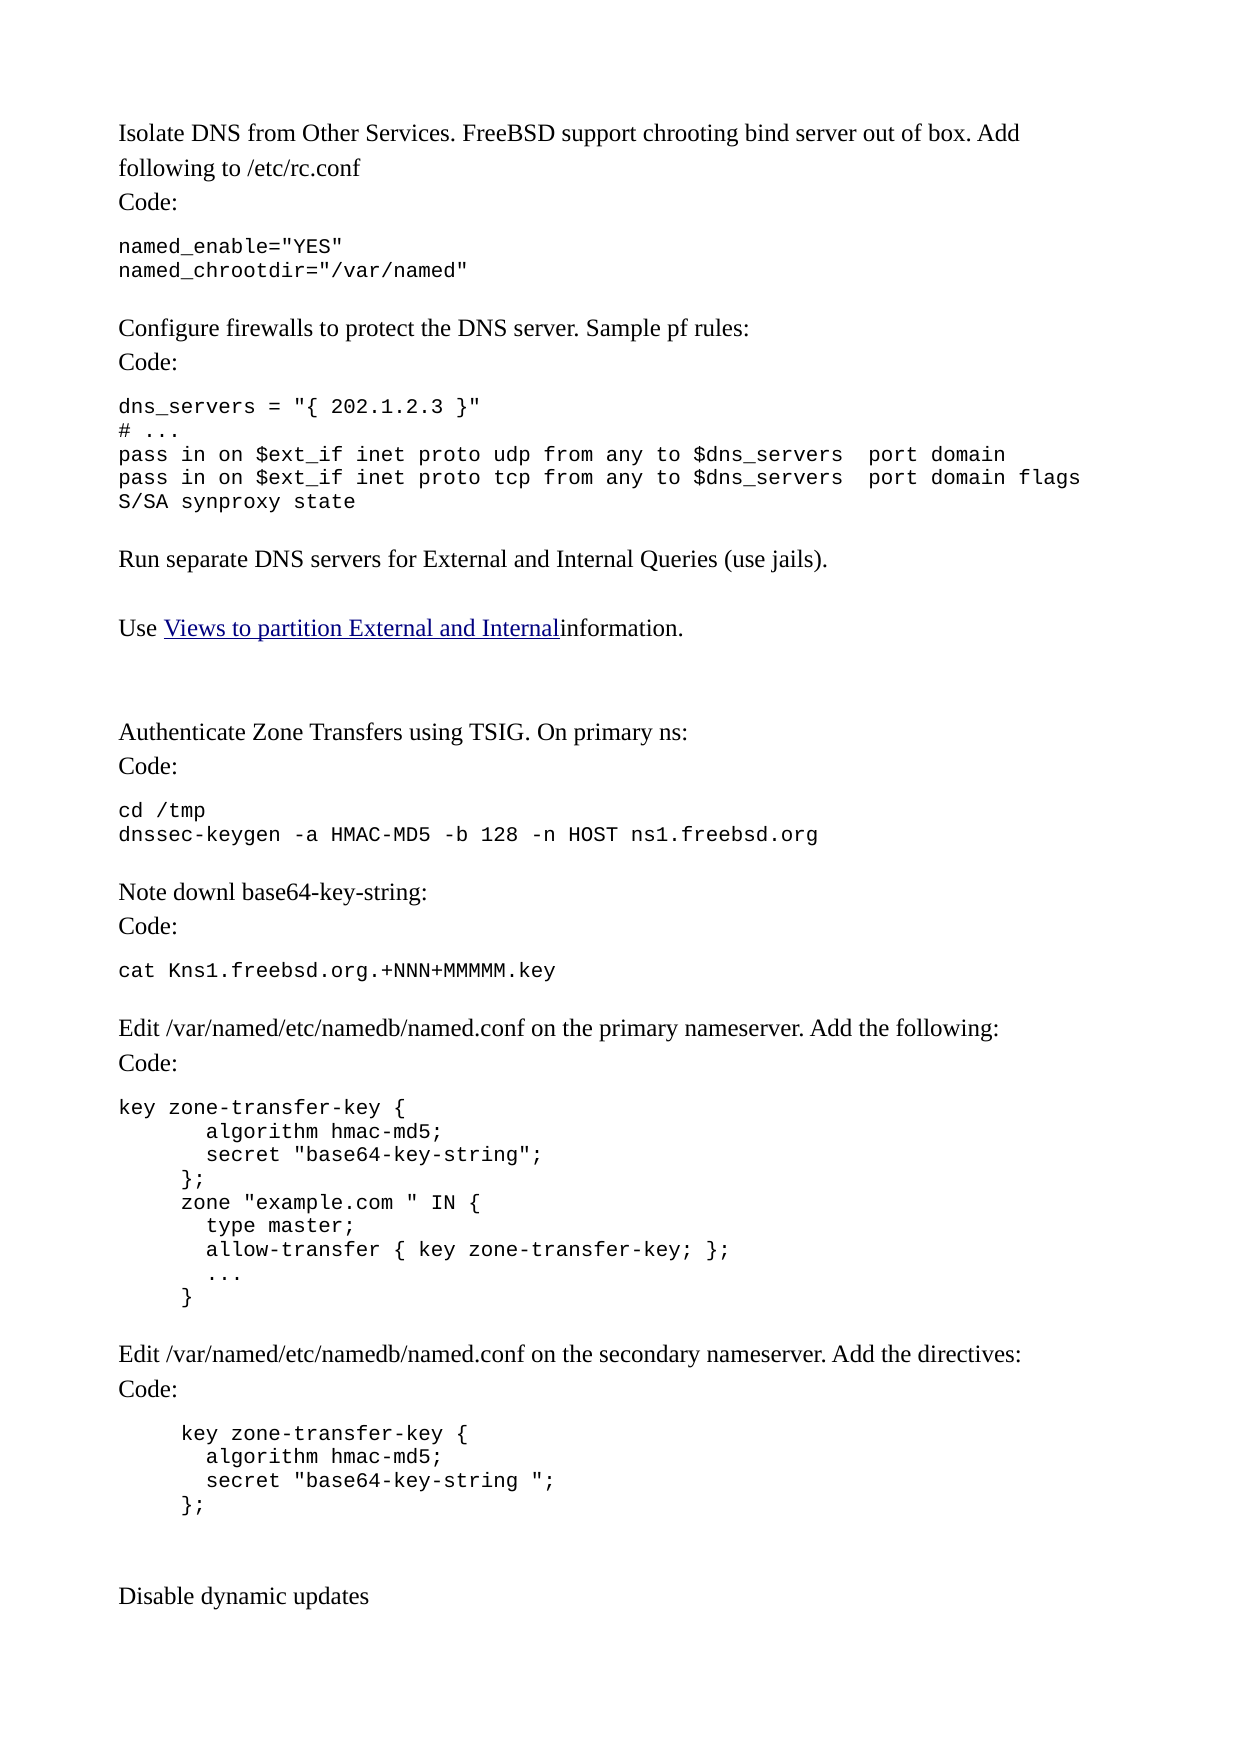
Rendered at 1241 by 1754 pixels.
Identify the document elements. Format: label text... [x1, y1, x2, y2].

text Edit /var/named/etc/namedb/named.conf on the secondary nameserver. Add the directives: [118, 1339, 1122, 1368]
text pass in on $ext_if inet proto tcp from any to $dns_servers port domain flags S/SA synproxy state [118, 467, 1122, 515]
text dns_servers = "{ 202.1.2.3 }" [118, 396, 1122, 420]
text # ... [118, 420, 1122, 444]
text named_chrootdir="/var/named" [118, 260, 1122, 283]
text algorithm hmac-md5; [118, 1121, 1122, 1144]
text Disable dynamic updates [118, 1547, 1122, 1610]
text named_enable="YES" [118, 236, 1122, 260]
text ... [118, 1263, 1122, 1286]
text key zone-transfer-key { [118, 1423, 1122, 1447]
text Code: [118, 911, 1122, 940]
text Isolate DNS from Other Services. FreeBSD support chrooting bind server out of box. Add following to /etc/rc.conf [118, 118, 1122, 181]
text allow-transfer { key zone-transfer-key; }; [118, 1239, 1122, 1263]
text zone "example.com " IN { [118, 1192, 1122, 1215]
text Code: [118, 347, 1122, 376]
text secret "base64-key-string"; [118, 1144, 1122, 1168]
text cat Kns1.freebsd.org.+NNN+MMMMM.key [118, 960, 1122, 984]
text dnssec-keygen -a HMAC-MD5 -b 128 -n HOST ns1.freebsd.org [118, 824, 1122, 847]
text } [118, 1286, 1122, 1310]
text Code: [118, 187, 1122, 216]
text cd /tmp [118, 800, 1122, 824]
text type master; [118, 1215, 1122, 1239]
text Code: [118, 1048, 1122, 1077]
text Code: [118, 1374, 1122, 1403]
text Code: [118, 751, 1122, 780]
text pass in on $ext_if inet proto udp from any to $dns_servers port domain [118, 444, 1122, 467]
text }; [118, 1494, 1122, 1517]
text Configure firewalls to protect the DNS server. Sample pf rules: [118, 313, 1122, 342]
text key zone-transfer-key { [118, 1097, 1122, 1121]
text secret "base64-key-string "; [118, 1470, 1122, 1494]
text Run separate DNS servers for External and Internal Queries (use jails). Use Views to partition External and Internalinformation. Authenticate Zone Transfers using TSIG. On primary ns: [118, 544, 1122, 745]
text }; [118, 1168, 1122, 1192]
text algorithm hmac-md5; [118, 1447, 1122, 1470]
text Note downl base64-key-string: [118, 877, 1122, 906]
text Edit /var/named/etc/namedb/named.conf on the primary nameserver. Add the following: [118, 1013, 1122, 1042]
